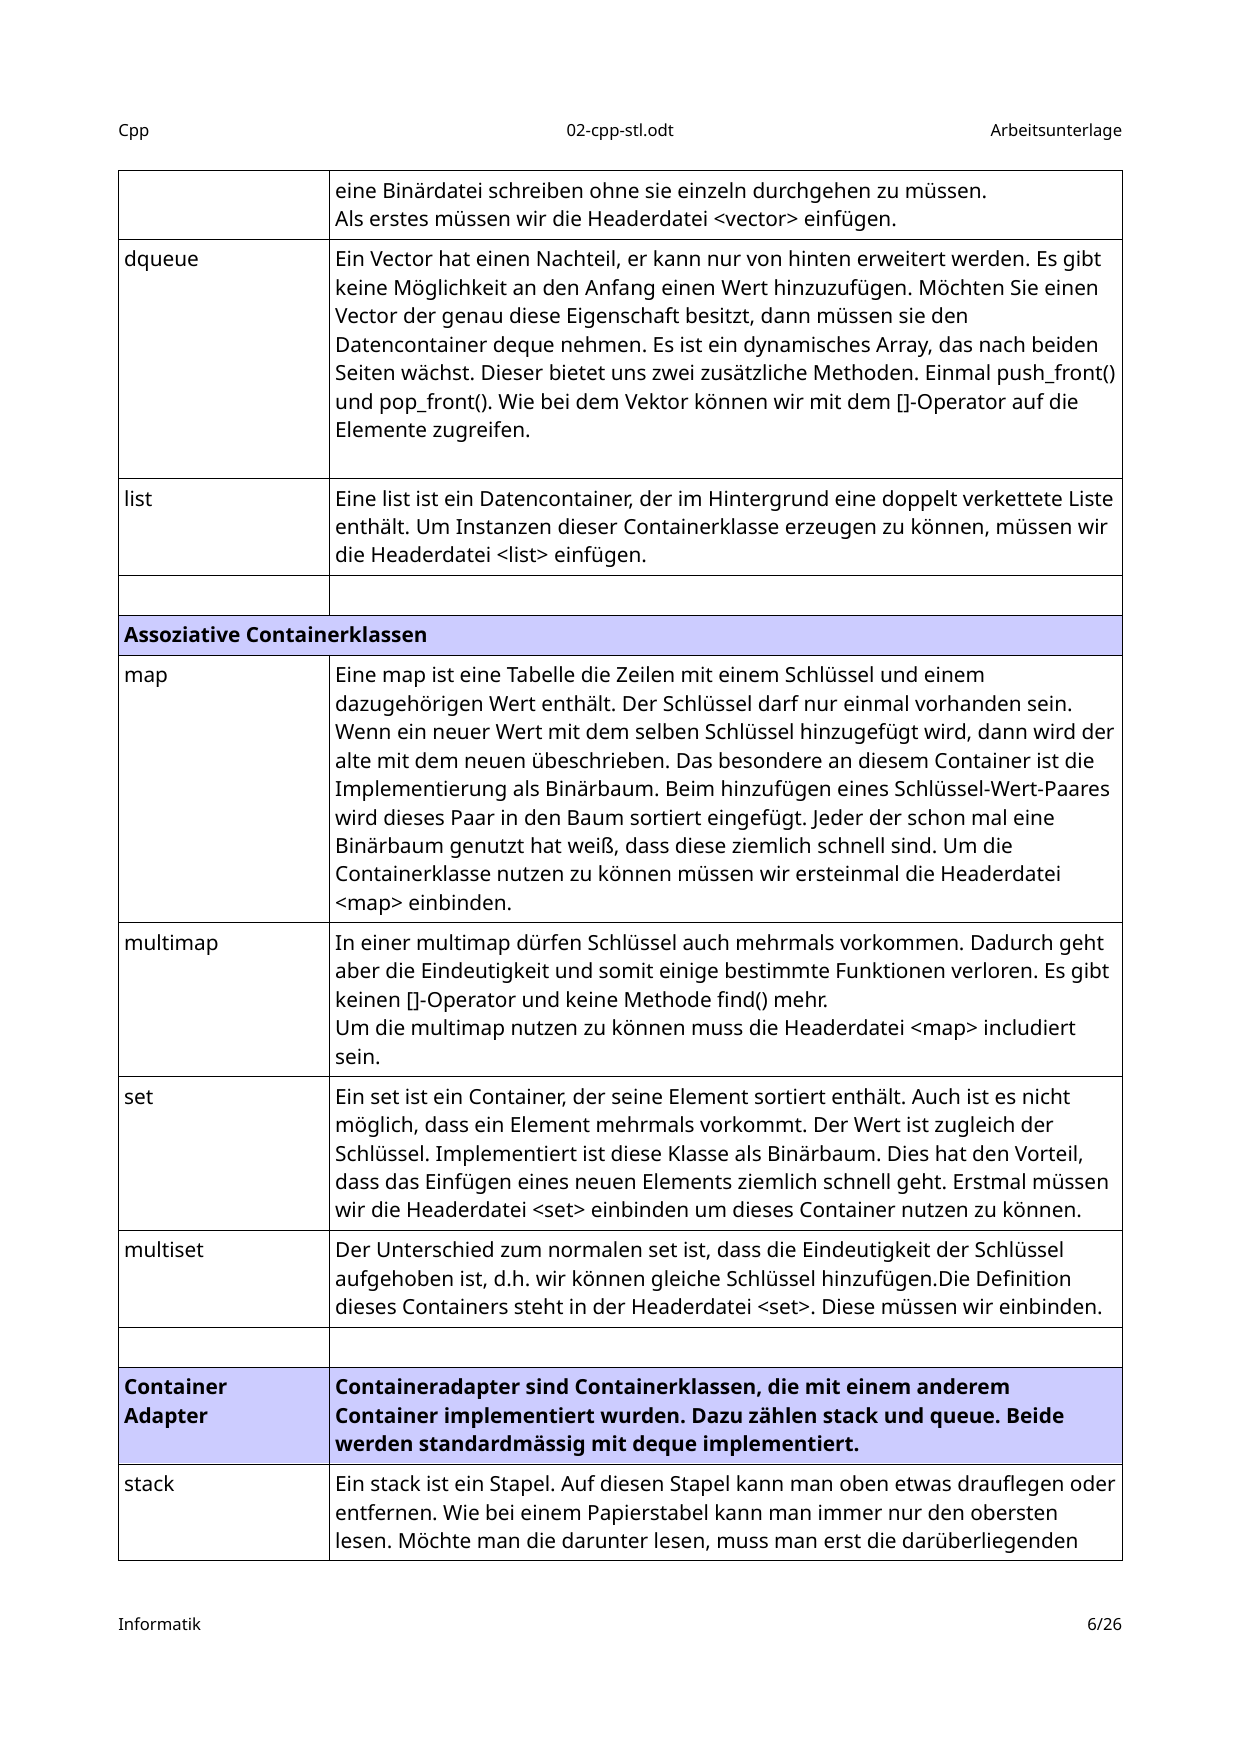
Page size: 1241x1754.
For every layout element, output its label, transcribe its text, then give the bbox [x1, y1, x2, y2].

table_cell set [119, 1077, 329, 1230]
table_cell Ein set ist ein Container, der seine Element sortiert enthält. Auch ist es nicht möglich, dass ein Element mehrmals vorkommt. Der Wert ist zugleich der Schlüssel. Implementiert ist diese Klasse als Binärbaum. Dies hat den Vorteil, dass das Einfügen eines neuen Elements ziemlich schnell geht. Erstmal müssen wir die Headerdatei <set> einbinden um dieses Container nutzen zu können. [330, 1077, 1122, 1230]
table_cell [119, 171, 329, 239]
table_cell eine Binärdatei schreiben ohne sie einzeln durchgehen zu müssen. Als erstes müssen wir die Headerdatei <vector> einfügen. [330, 171, 1122, 239]
table_cell multimap [119, 923, 329, 1076]
table_cell [330, 1328, 1122, 1367]
table_cell Containeradapter sind Containerklassen, die mit einem anderem Container implementiert wurden. Dazu zählen stack und queue. Beide werden standardmässig mit deque implementiert. [330, 1368, 1122, 1463]
table_cell list [119, 479, 329, 575]
table_cell Eine map ist eine Tabelle die Zeilen mit einem Schlüssel und einem dazugehörigen Wert enthält. Der Schlüssel darf nur einmal vorhanden sein. Wenn ein neuer Wert mit dem selben Schlüssel hinzugefügt wird, dann wird der alte mit dem neuen übeschrieben. Das besondere an diesem Container ist die Implementierung als Binärbaum. Beim hinzufügen eines Schlüssel-Wert-Paares wird dieses Paar in den Baum sortiert eingefügt. Jeder der schon mal eine Binärbaum genutzt hat weiß, dass diese ziemlich schnell sind. Um die Containerklasse nutzen zu können müssen wir ersteinmal die Headerdatei <map> einbinden. [330, 656, 1122, 922]
table_cell multiset [119, 1231, 329, 1327]
table_cell [119, 1328, 329, 1367]
table_cell Ein Vector hat einen Nachteil, er kann nur von hinten erweitert werden. Es gibt keine Möglichkeit an den Anfang einen Wert hinzuzufügen. Möchten Sie einen Vector der genau diese Eigenschaft besitzt, dann müssen sie den Datencontainer deque nehmen. Es ist ein dynamisches Array, das nach beiden Seiten wächst. Dieser bietet uns zwei zusätzliche Methoden. Einmal push_front() und pop_front(). Wie bei dem Vektor können wir mit dem []-Operator auf die Elemente zugreifen. [330, 240, 1122, 478]
table_cell [330, 576, 1122, 615]
table_cell In einer multimap dürfen Schlüssel auch mehrmals vorkommen. Dadurch geht aber die Eindeutigkeit und somit einige bestimmte Funktionen verloren. Es gibt keinen []-Operator und keine Methode find() mehr. Um die multimap nutzen zu können muss die Headerdatei <map> includiert sein. [330, 923, 1122, 1076]
table_cell dqueue [119, 240, 329, 478]
table_cell Eine list ist ein Datencontainer, der im Hintergrund eine doppelt verkettete Liste enthält. Um Instanzen dieser Containerklasse erzeugen zu können, müssen wir die Headerdatei <list> einfügen. [330, 479, 1122, 575]
table_cell stack [119, 1465, 329, 1560]
table_cell Assoziative Containerklassen [119, 616, 1122, 655]
table_cell Container Adapter [119, 1368, 329, 1463]
table_cell Der Unterschied zum normalen set ist, dass die Eindeutigkeit der Schlüssel aufgehoben ist, d.h. wir können gleiche Schlüssel hinzufügen.Die Definition dieses Containers steht in der Headerdatei <set>. Diese müssen wir einbinden. [330, 1231, 1122, 1327]
table_cell Ein stack ist ein Stapel. Auf diesen Stapel kann man oben etwas drauflegen oder entfernen. Wie bei einem Papierstabel kann man immer nur den obersten lesen. Möchte man die darunter lesen, muss man erst die darüberliegenden [330, 1465, 1122, 1560]
table_cell map [119, 656, 329, 922]
table_cell [119, 576, 329, 615]
